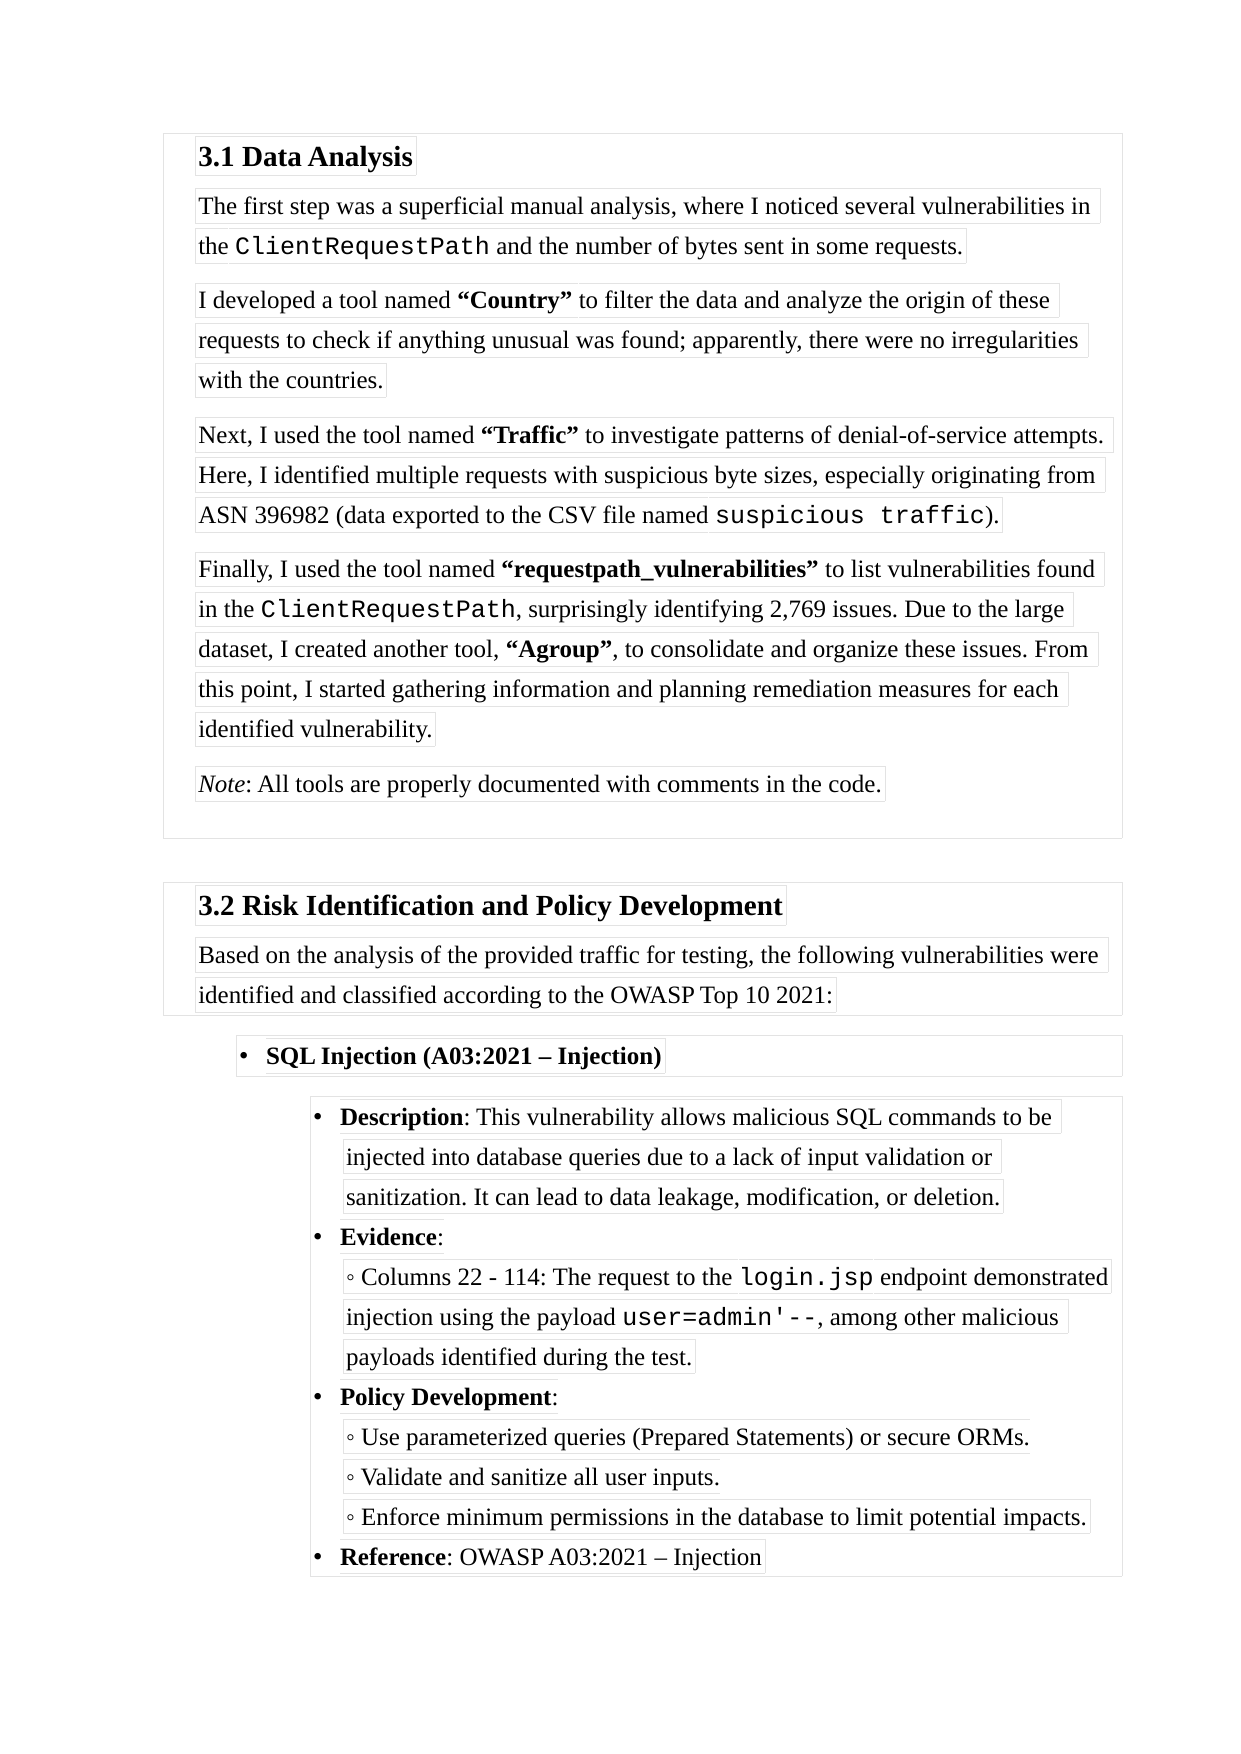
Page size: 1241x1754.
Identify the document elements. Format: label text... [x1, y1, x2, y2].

list Policy Development: ◦ Use parameterized queries (Prepared Statements) or secure ORMs. ◦ Validate and sanitize all user inputs. ◦ Enforce minimum permissions in the database to limit potential impacts. [311, 1376, 1122, 1533]
list Based on the analysis of the provided traffic for testing, the following vulnerabilities were identified and classified according to the OWASP Top 10 2021: [164, 934, 1122, 1015]
list Reference: OWASP A03:2021 – Injection [311, 1536, 1122, 1576]
list Next, I used the tool named “Traffic” to investigate patterns of denial-of-service attempts. Here, I identified multiple requests with suspicious byte sizes, especially originating from ASN 396982 (data exported to the CSV file named suspicious traffic). [164, 414, 1122, 532]
list Description: This vulnerability allows malicious SQL commands to be injected into database queries due to a lack of input validation or sanitization. It can lead to data leakage, modification, or deletion. [311, 1097, 1122, 1213]
list Note: All tools are properly documented with comments in the code. [164, 763, 1122, 801]
list Evidence: ◦ Columns 22 - 114: The request to the login.jsp endpoint demonstrated injection using the payload user=admin'--, among other malicious payloads identified during the test. [311, 1216, 1122, 1373]
subtitle 3.1 Data Analysis [164, 134, 1122, 175]
list The first step was a superficial manual analysis, where I noticed several vulnerabilities in the ClientRequestPath and the number of bytes sent in some requests. [164, 185, 1122, 263]
subtitle 3.2 Risk Identification and Policy Development [164, 883, 1122, 925]
list Finally, I used the tool named “requestpath_vulnerabilities” to list vulnerabilities found in the ClientRequestPath, surprisingly identifying 2,769 issues. Due to the large dataset, I created another tool, “Agroup”, to consolidate and organize these issues. From this point, I started gathering information and planning remediation measures for each identified vulnerability. [164, 548, 1122, 746]
list SQL Injection (A03:2021 – Injection) [237, 1036, 1122, 1076]
list I developed a tool named “Country” to filter the data and analyze the origin of these requests to check if anything unusual was found; apparently, there were no irregularities with the countries. [164, 279, 1122, 397]
